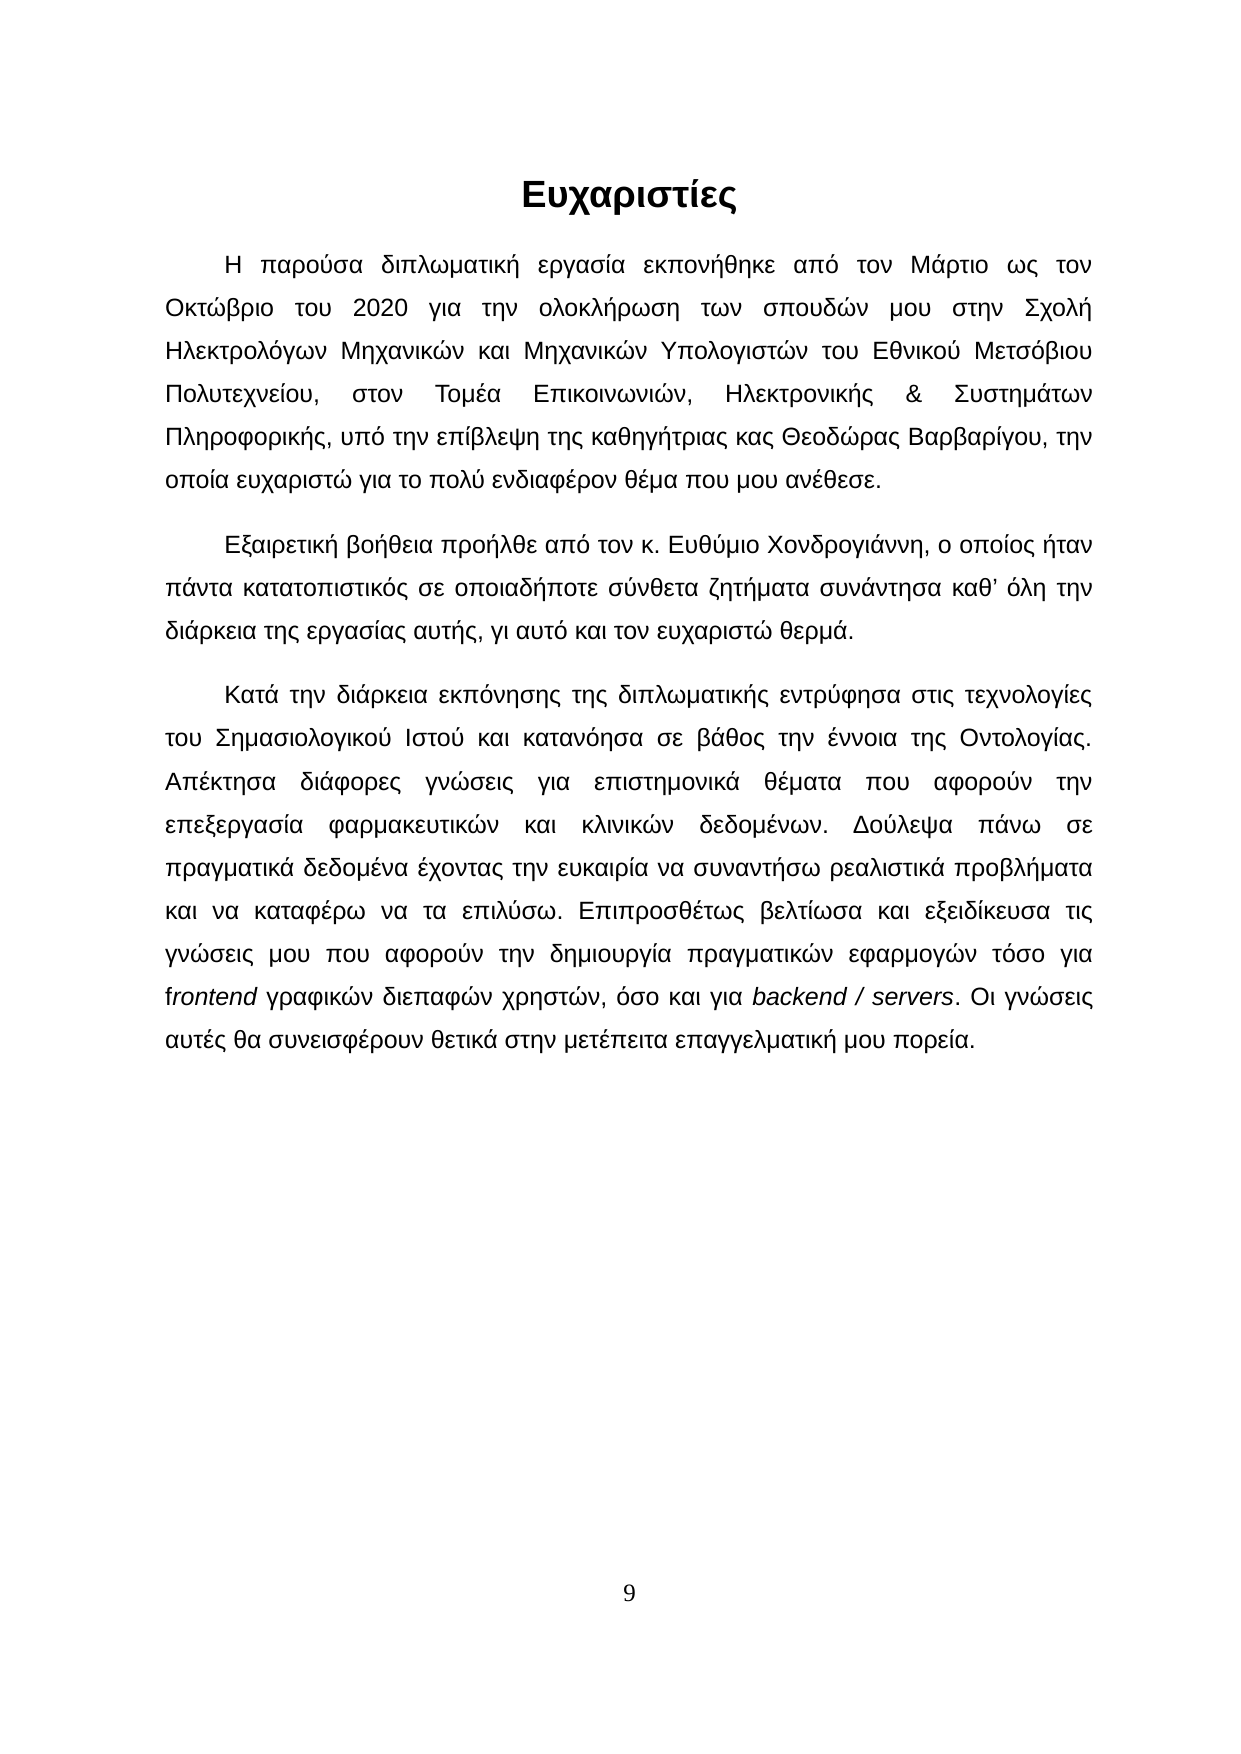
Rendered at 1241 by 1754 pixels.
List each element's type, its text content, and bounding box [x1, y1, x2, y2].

text Εξαιρετική βοήθεια προήλθε από τον κ. Ευθύμιο Χονδρογιάννη, ο οποίος ήταν πάντα κατατοπιστικός σε οποιαδήποτε σύνθετα ζητήματα συνάντησα καθ’ όλη την διάρκεια της εργασίας αυτής, γι αυτό και τον ευχαριστώ θερμά. [165, 530, 1093, 645]
text Η παρούσα διπλωματική εργασία εκπονήθηκε από τον Μάρτιο ως τον Οκτώβριο του 2020 για την ολοκλήρωση των σπουδών μου στην Σχολή Ηλεκτρολόγων Μηχανικών και Μηχανικών Υπολογιστών του Εθνικού Μετσόβιου Πολυτεχνείου, στον Τομέα Επικοινωνιών, Ηλεκτρονικής & Συστημάτων Πληροφορικής, υπό την επίβλεψη της καθηγήτριας κας Θεοδώρας Βαρβαρίγου, την οποία ευχαριστώ για το πολύ ενδιαφέρον θέμα που μου ανέθεσε. [165, 250, 1093, 494]
text Κατά την διάρκεια εκπόνησης της διπλωματικής εντρύφησα στις τεχνολογίες του Σημασιολογικού Ιστού και κατανόησα σε βάθος την έννοια της Οντολογίας. Απέκτησα διάφορες γνώσεις για επιστημονικά θέματα που αφορούν την επεξεργασία φαρμακευτικών και κλινικών δεδομένων. Δούλεψα πάνω σε πραγματικά δεδομένα έχοντας την ευκαιρία να συναντήσω ρεαλιστικά προβλήματα και να καταφέρω να τα επιλύσω. Επιπροσθέτως βελτίωσα και εξειδίκευσα τις γνώσεις μου που αφορούν την δημιουργία πραγματικών εφαρμογών τόσο για frontend γραφικών διεπαφών χρηστών, όσο και για backend / servers. Οι γνώσεις αυτές θα συνεισφέρουν θετικά στην μετέπειτα επαγγελματική μου πορεία. [165, 680, 1093, 1054]
subtitle Ευχαριστίες [165, 172, 1093, 216]
